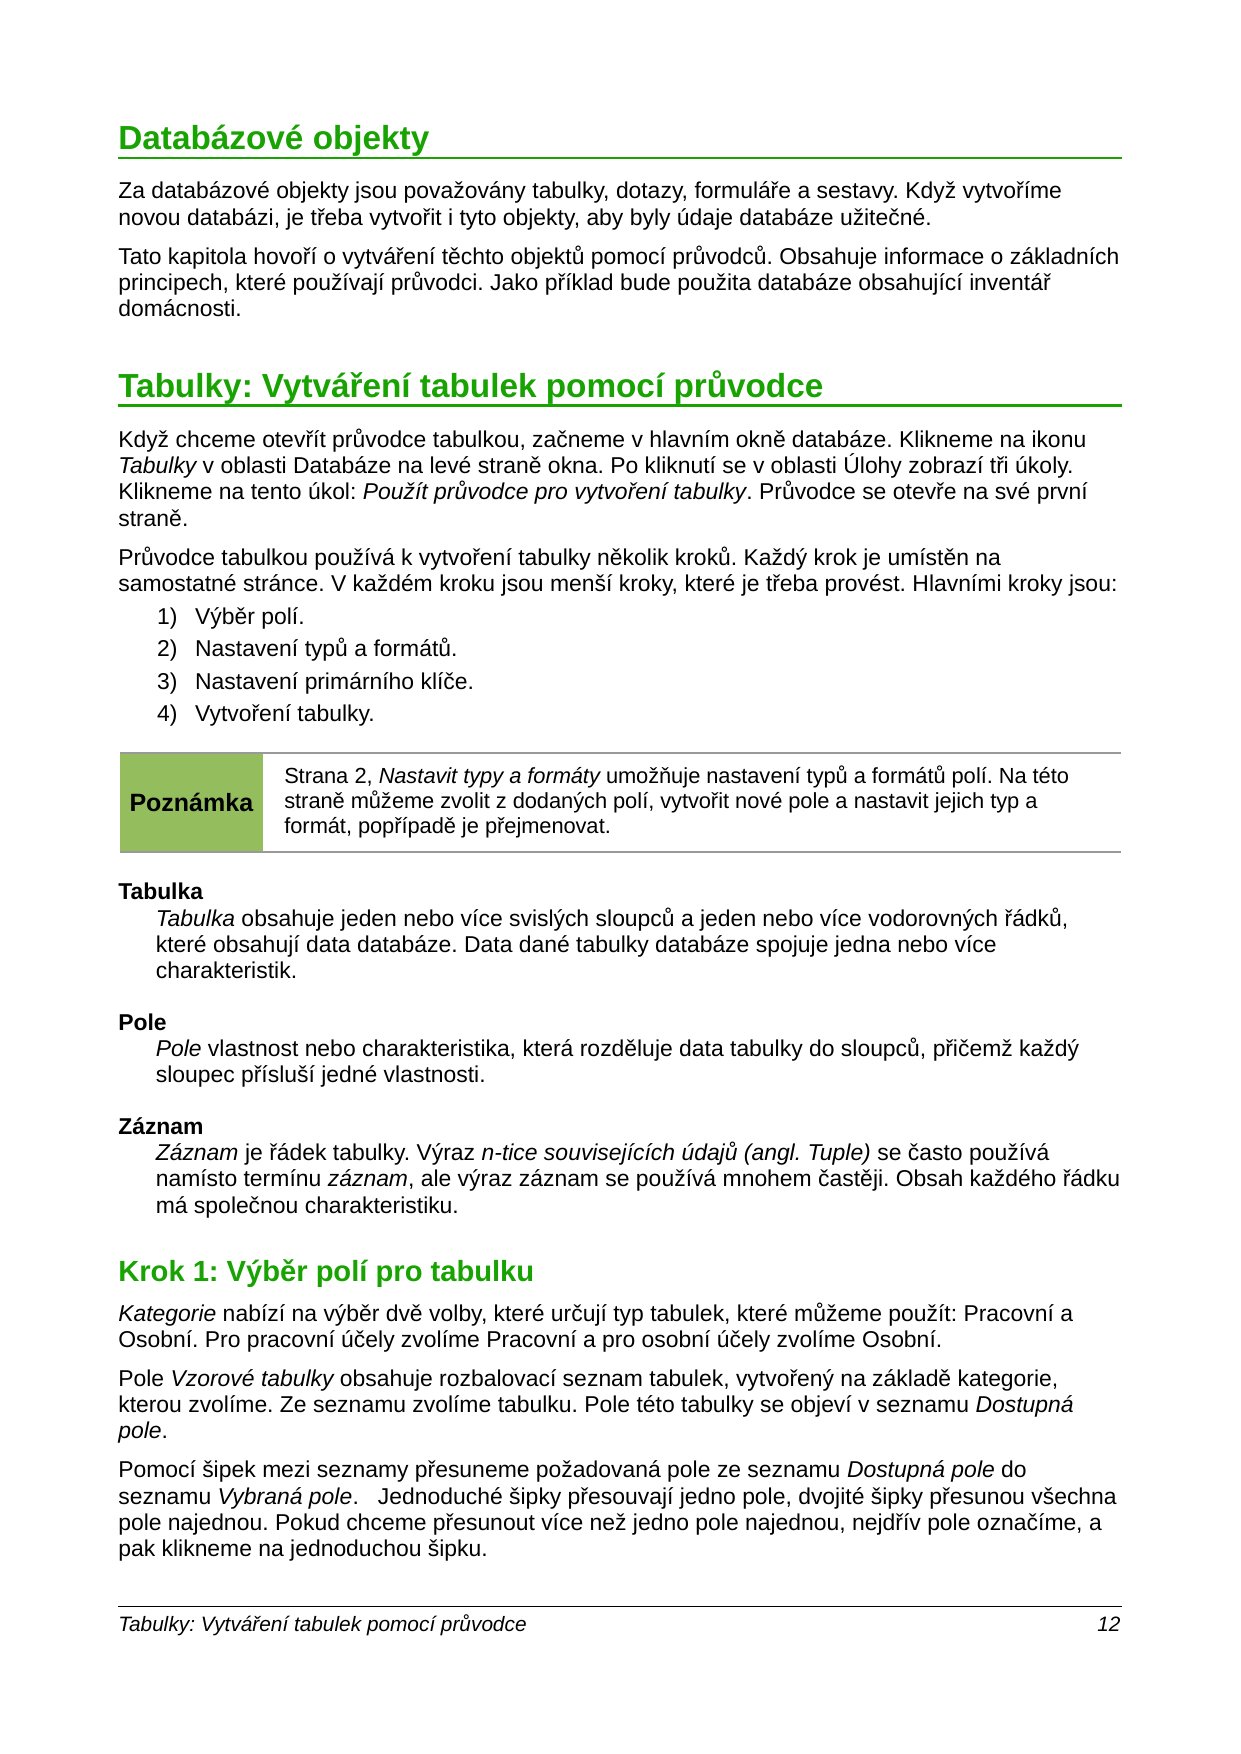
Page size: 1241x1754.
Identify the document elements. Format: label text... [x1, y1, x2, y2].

list Nastavení typů a formátů. [177, 635, 1122, 662]
list Vytvoření tabulky. [177, 700, 1122, 727]
text Kategorie nabízí na výběr dvě volby, které určují typ tabulek, které můžeme použít: Pracovní a Osobní. Pro pracovní účely zvolíme Pracovní a pro osobní účely zvolíme Osobní. [118, 1299, 1122, 1352]
subtitle Krok 1: Výběr polí pro tabulku [118, 1253, 1122, 1287]
text Pole [118, 1008, 1122, 1035]
text Záznam [118, 1113, 1122, 1139]
text Pole vlastnost nebo charakteristika, která rozděluje data tabulky do sloupců, přičemž každý sloupec přísluší jedné vlastnosti. [156, 1035, 1122, 1088]
text Tabulka [118, 878, 1122, 904]
list Průvodce tabulkou používá k vytvoření tabulky několik kroků. Každý krok je umístěn na samostatné stránce. V každém kroku jsou menší kroky, které je třeba provést. Hlavními kroky jsou: [118, 543, 1122, 596]
text Záznam je řádek tabulky. Výraz n-tice souvisejících údajů (angl. Tuple) se často používá namísto termínu záznam, ale výraz záznam se používá mnohem častěji. Obsah každého řádku má společnou charakteristiku. [156, 1139, 1122, 1218]
table_header Poznámka [120, 754, 263, 851]
table_header Strana 2, Nastavit typy a formáty umožňuje nastavení typů a formátů polí. Na této straně můžeme zvolit z dodaných polí, vytvořit nové pole a nastavit jejich typ a formát, popřípadě je přejmenovat. [263, 754, 1121, 851]
text Pole Vzorové tabulky obsahuje rozbalovací seznam tabulek, vytvořený na základě kategorie, kterou zvolíme. Ze seznamu zvolíme tabulku. Pole této tabulky se objeví v seznamu Dostupná pole. [118, 1365, 1122, 1444]
list Nastavení primárního klíče. [177, 668, 1122, 694]
text Tato kapitola hovoří o vytváření těchto objektů pomocí průvodců. Obsahuje informace o základních principech, které používají průvodci. Jako příklad bude použita databáze obsahující inventář domácnosti. [118, 243, 1122, 322]
subtitle Tabulky: Vytváření tabulek pomocí průvodce [118, 366, 1122, 404]
subtitle Databázové objekty [118, 118, 1122, 157]
text Když chceme otevřít průvodce tabulkou, začneme v hlavním okně databáze. Klikneme na ikonu Tabulky v oblasti Databáze na levé straně okna. Po kliknutí se v oblasti Úlohy zobrazí tři úkoly. Klikneme na tento úkol: Použít průvodce pro vytvoření tabulky. Průvodce se otevře na své první straně. [118, 426, 1122, 531]
text Za databázové objekty jsou považovány tabulky, dotazy, formuláře a sestavy. Když vytvoříme novou databázi, je třeba vytvořit i tyto objekty, aby byly údaje databáze užitečné. [118, 177, 1122, 230]
text Tabulka obsahuje jeden nebo více svislých sloupců a jeden nebo více vodorovných řádků, které obsahují data databáze. Data dané tabulky databáze spojuje jedna nebo více charakteristik. [156, 904, 1122, 983]
text Pomocí šipek mezi seznamy přesuneme požadovaná pole ze seznamu Dostupná pole do seznamu Vybraná pole. Jednoduché šipky přesouvají jedno pole, dvojité šipky přesunou všechna pole najednou. Pokud chceme přesunout více než jedno pole najednou, nejdřív pole označíme, a pak klikneme na jednoduchou šipku. [118, 1456, 1122, 1562]
list Výběr polí. [177, 603, 1122, 629]
